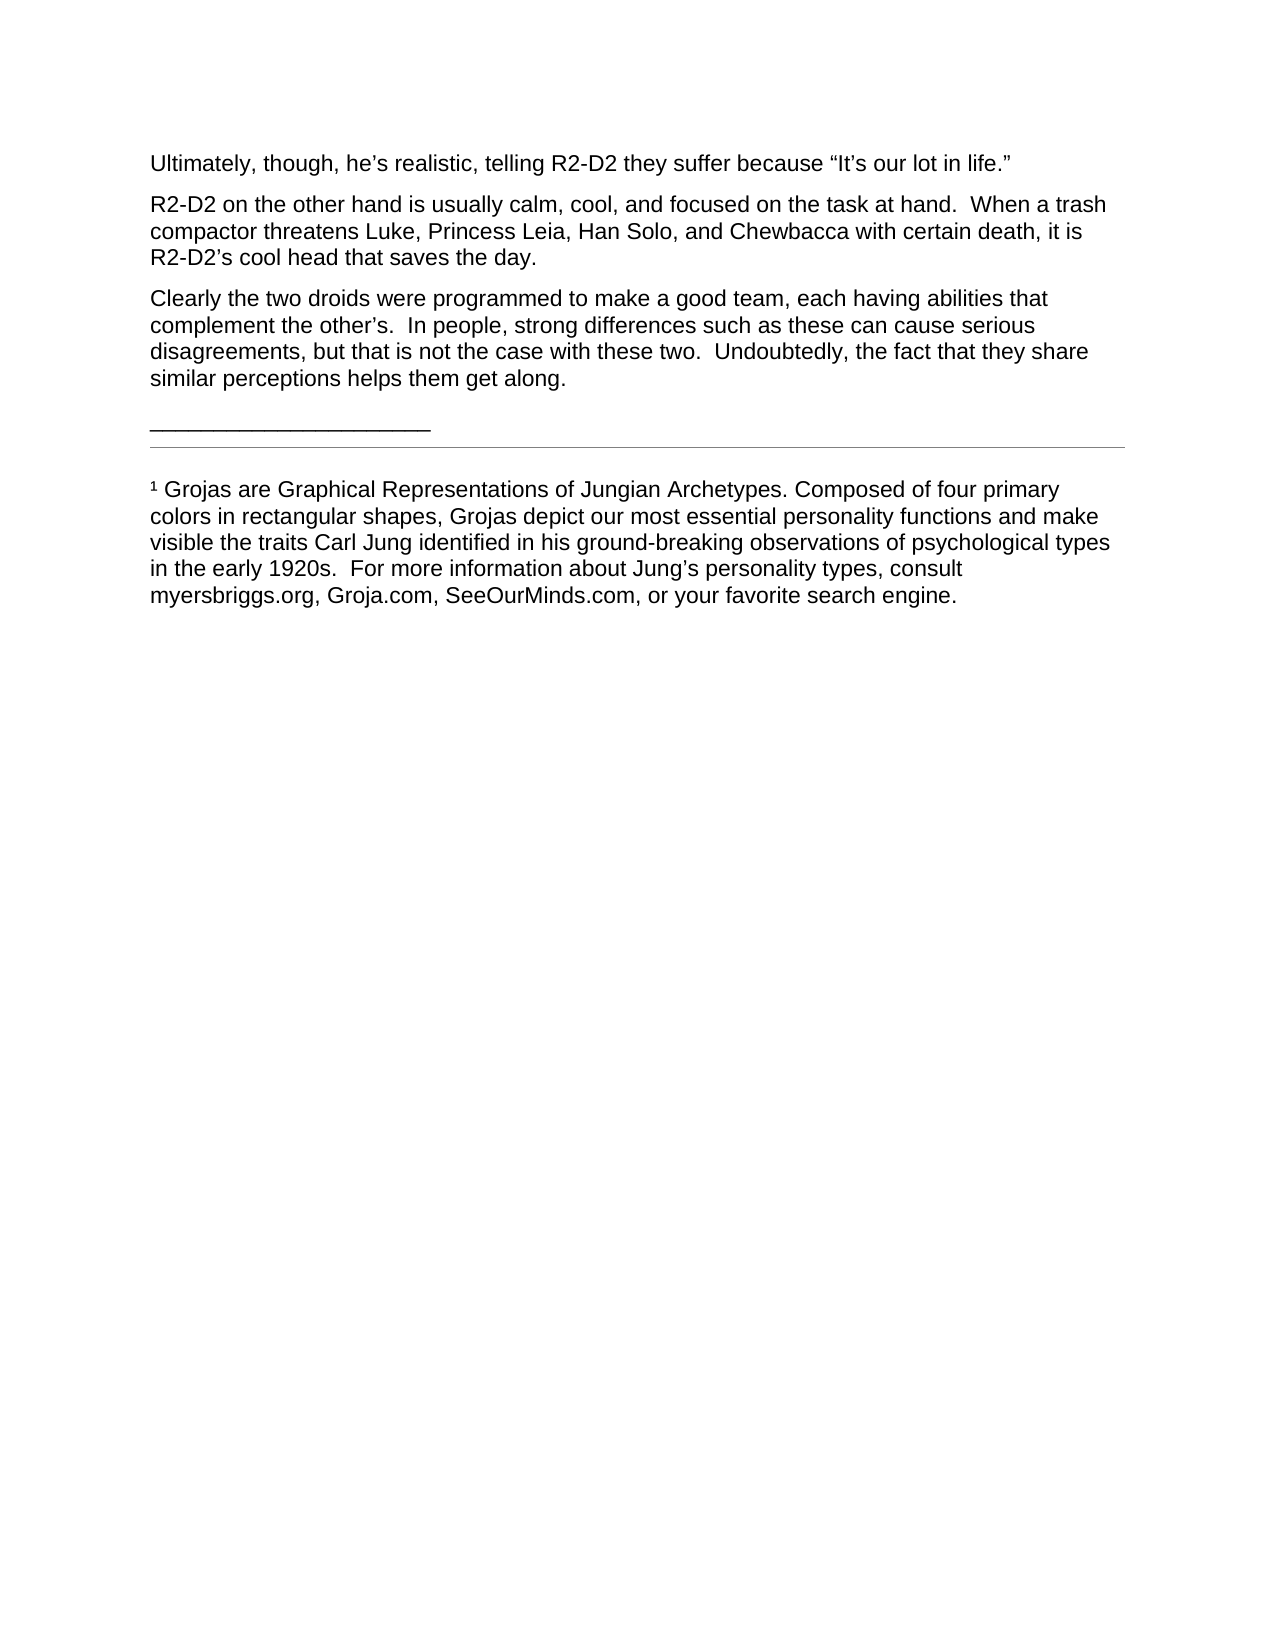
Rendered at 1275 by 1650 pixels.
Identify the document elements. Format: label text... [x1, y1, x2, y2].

text ______________________ [150, 406, 1125, 432]
text Clearly the two droids were programmed to make a good team, each having abilities that complement the other’s. In people, strong differences such as these can cause serious disagreements, but that is not the case with these two. Undoubtedly, the fact that they share similar perceptions helps them get along. [150, 285, 1125, 391]
text ¹ Grojas are Graphical Representations of Jungian Archetypes. Composed of four primary colors in rectangular shapes, Grojas depict our most essential personality functions and make visible the traits Carl Jung identified in his ground-breaking observations of psychological types in the early 1920s. For more information about Jung’s personality types, consult myersbriggs.org, Groja.com, SeeOurMinds.com, or your favorite search engine. [150, 476, 1125, 608]
text R2-D2 on the other hand is usually calm, cool, and focused on the task at hand. When a trash compactor threatens Luke, Princess Leia, Han Solo, and Chewbacca with certain death, it is R2-D2’s cool head that saves the day. [150, 191, 1125, 270]
text Ultimately, though, he’s realistic, telling R2-D2 they suffer because “It’s our lot in life.” [150, 150, 1125, 176]
